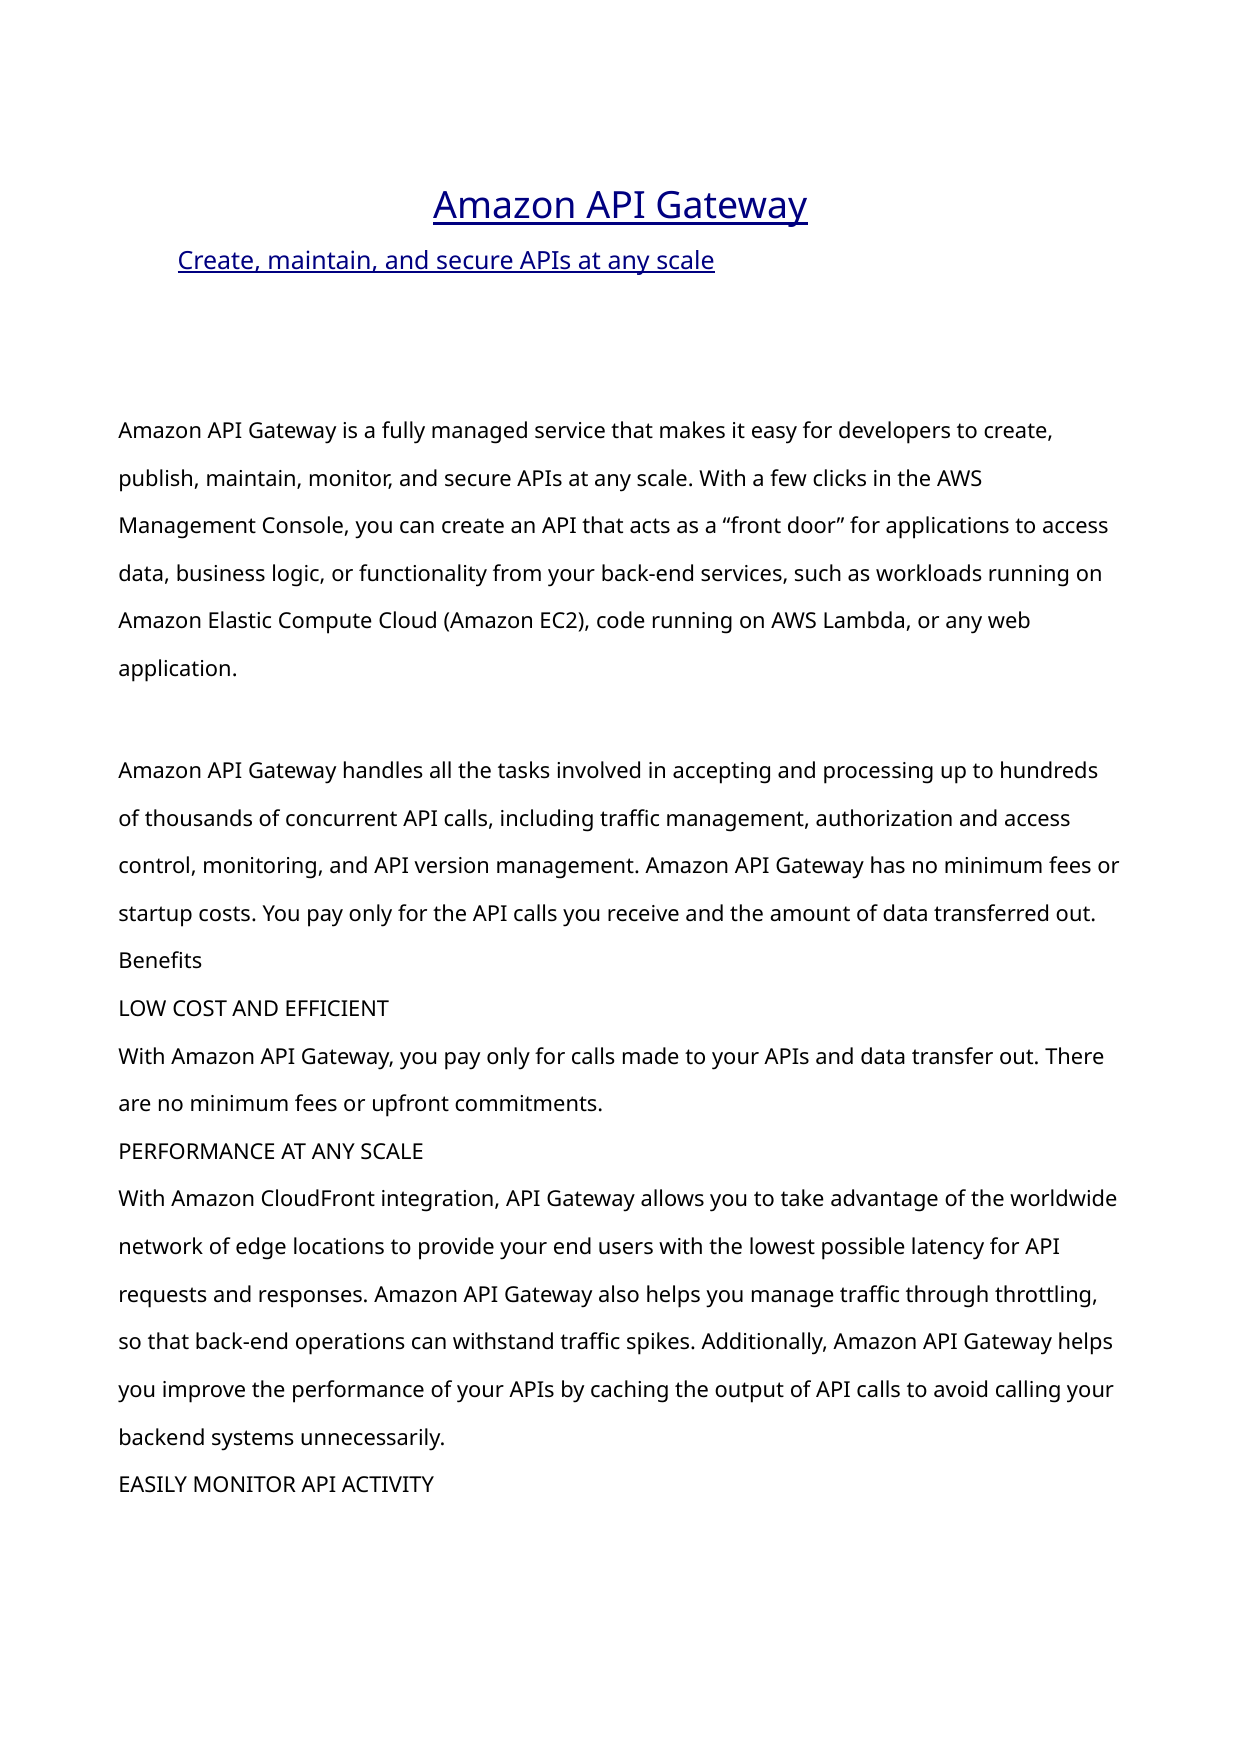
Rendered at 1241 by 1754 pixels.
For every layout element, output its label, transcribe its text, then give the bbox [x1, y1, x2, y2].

text Amazon API Gateway handles all the tasks involved in accepting and processing up to hundreds of thousands of concurrent API calls, including traffic management, authorization and access control, monitoring, and API version management. Amazon API Gateway has no minimum fees or startup costs. You pay only for the API calls you receive and the amount of data transferred out. [118, 755, 1122, 928]
text EASILY MONITOR API ACTIVITY [118, 1469, 1122, 1499]
text Create, maintain, and secure APIs at any scale [177, 242, 1063, 276]
text With Amazon API Gateway, you pay only for calls made to your APIs and data transfer out. There are no minimum fees or upfront commitments. [118, 1041, 1122, 1118]
text Amazon API Gateway is a fully managed service that makes it easy for developers to create, publish, maintain, monitor, and secure APIs at any scale. With a few clicks in the AWS Management Console, you can create an API that acts as a “front door” for applications to access data, business logic, or functionality from your back-end services, such as workloads running on Amazon Elastic Compute Cloud (Amazon EC2), code running on AWS Lambda, or any web application. [118, 415, 1122, 683]
text With Amazon CloudFront integration, API Gateway allows you to take advantage of the worldwide network of edge locations to provide your end users with the lowest possible latency for API requests and responses. Amazon API Gateway also helps you manage traffic through throttling, so that back-end operations can withstand traffic spikes. Additionally, Amazon API Gateway helps you improve the performance of your APIs by caching the output of API calls to avoid calling your backend systems unnecessarily. [118, 1183, 1122, 1451]
text LOW COST AND EFFICIENT [118, 993, 1122, 1023]
subtitle Benefits [118, 945, 1122, 975]
text PERFORMANCE AT ANY SCALE [118, 1136, 1122, 1166]
subtitle Amazon API Gateway [118, 179, 1122, 230]
